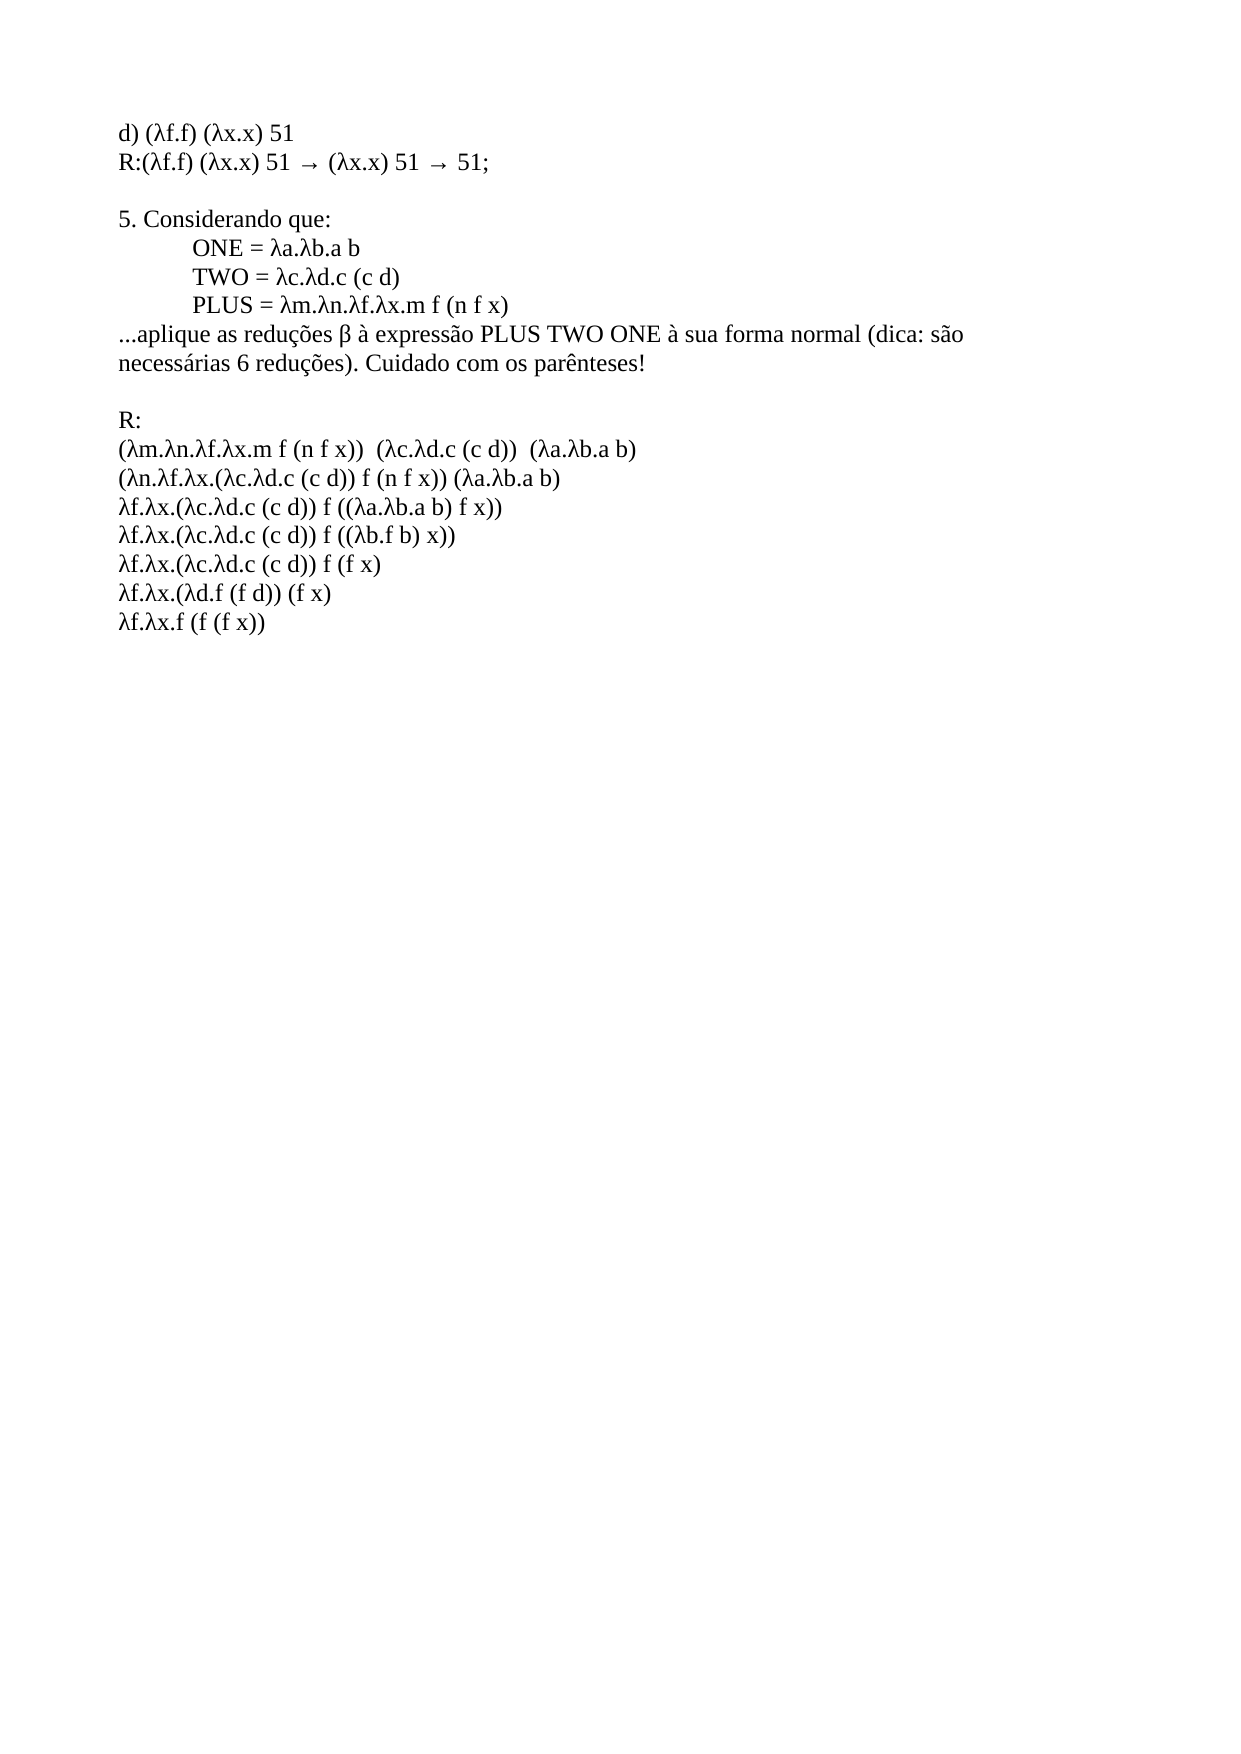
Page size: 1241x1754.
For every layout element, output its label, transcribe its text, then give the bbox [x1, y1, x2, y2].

text d) (λf.f) (λx.x) 51 [118, 118, 1122, 147]
text ONE = λa.λb.a b [118, 233, 1122, 262]
text ...aplique as reduções β à expressão PLUS TWO ONE à sua forma normal (dica: são [118, 319, 1122, 348]
text λf.λx.f (f (f x)) [118, 607, 1122, 636]
text TWO = λc.λd.c (c d) [118, 262, 1122, 291]
text (λn.λf.λx.(λc.λd.c (c d)) f (n f x)) (λa.λb.a b) [118, 463, 1122, 492]
text R:(λf.f) (λx.x) 51 → (λx.x) 51 → 51; [118, 147, 1122, 176]
text λf.λx.(λc.λd.c (c d)) f (f x) [118, 549, 1122, 578]
text λf.λx.(λd.f (f d)) (f x) [118, 578, 1122, 607]
text λf.λx.(λc.λd.c (c d)) f ((λa.λb.a b) f x)) [118, 492, 1122, 521]
text necessárias 6 reduções). Cuidado com os parênteses! [118, 348, 1122, 377]
text R: [118, 406, 1122, 434]
text (λm.λn.λf.λx.m f (n f x)) (λc.λd.c (c d)) (λa.λb.a b) [118, 434, 1122, 463]
text PLUS = λm.λn.λf.λx.m f (n f x) [118, 291, 1122, 319]
text λf.λx.(λc.λd.c (c d)) f ((λb.f b) x)) [118, 521, 1122, 549]
text 5. Considerando que: [118, 204, 1122, 233]
